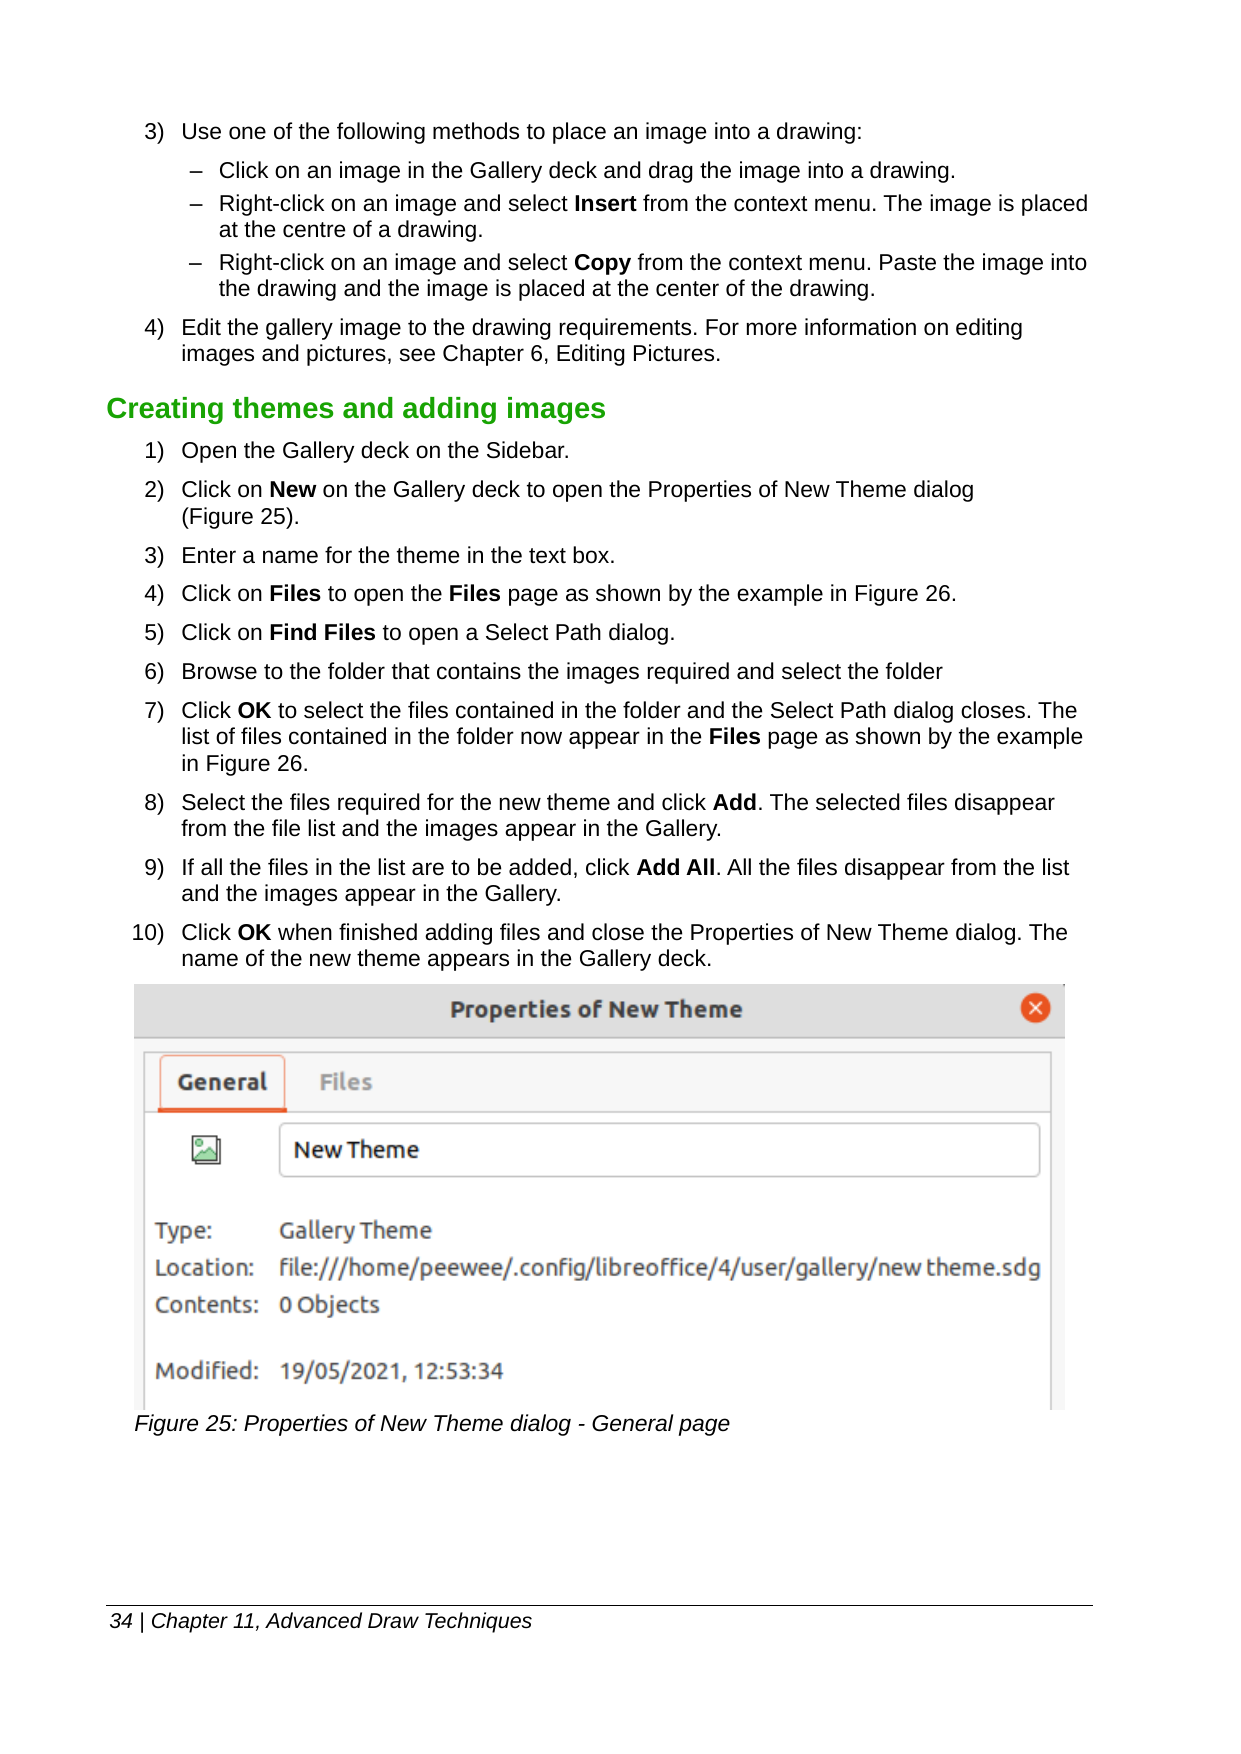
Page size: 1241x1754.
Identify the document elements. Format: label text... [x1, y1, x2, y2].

picture [134, 984, 1065, 1410]
list Click OK to select the files contained in the folder and the Select Path dialog closes. The list of files contained in the folder now appear in the Files page as shown by the example in Figure 26. [164, 697, 1093, 776]
list Click on Files to open the Files page as shown by the example in Figure 26. [164, 580, 1093, 607]
list Edit the gallery image to the drawing requirements. For more information on editing images and pictures, see Chapter 6, Editing Pictures. [164, 314, 1093, 366]
list Enter a name for the theme in the text box. [164, 542, 1093, 568]
list Right-click on an image and select Insert from the context menu. The image is placed at the centre of a drawing. [189, 189, 1093, 242]
subtitle Creating themes and adding images [106, 391, 1093, 425]
list Browse to the folder that contains the images required and select the folder [164, 658, 1093, 684]
list Select the files required for the new theme and click Add. The selected files disappear from the file list and the images appear in the Gallery. [164, 788, 1093, 841]
list Click on New on the Gallery deck to open the Properties of New Theme dialog (Figure 25). [164, 476, 1093, 529]
list Click on an image in the Gallery deck and drag the image into a drawing. [189, 157, 1093, 183]
list Right-click on an image and select Copy from the context menu. Paste the image into the drawing and the image is placed at the center of the drawing. [189, 248, 1093, 301]
list If all the files in the list are to be added, click Add All. All the files disappear from the list and the images appear in the Gallery. [164, 854, 1093, 906]
list Click OK when finished adding files and close the Properties of New Theme dialog. The name of the new theme appears in the Gallery deck. [164, 919, 1093, 972]
text Figure 25: Properties of New Theme dialog - General page [134, 1410, 1065, 1436]
list Open the Gallery deck on the Sidebar. [164, 437, 1093, 464]
list Use one of the following methods to place an image into a drawing: [164, 118, 1093, 144]
list Click on Find Files to open a Select Path dialog. [164, 619, 1093, 646]
